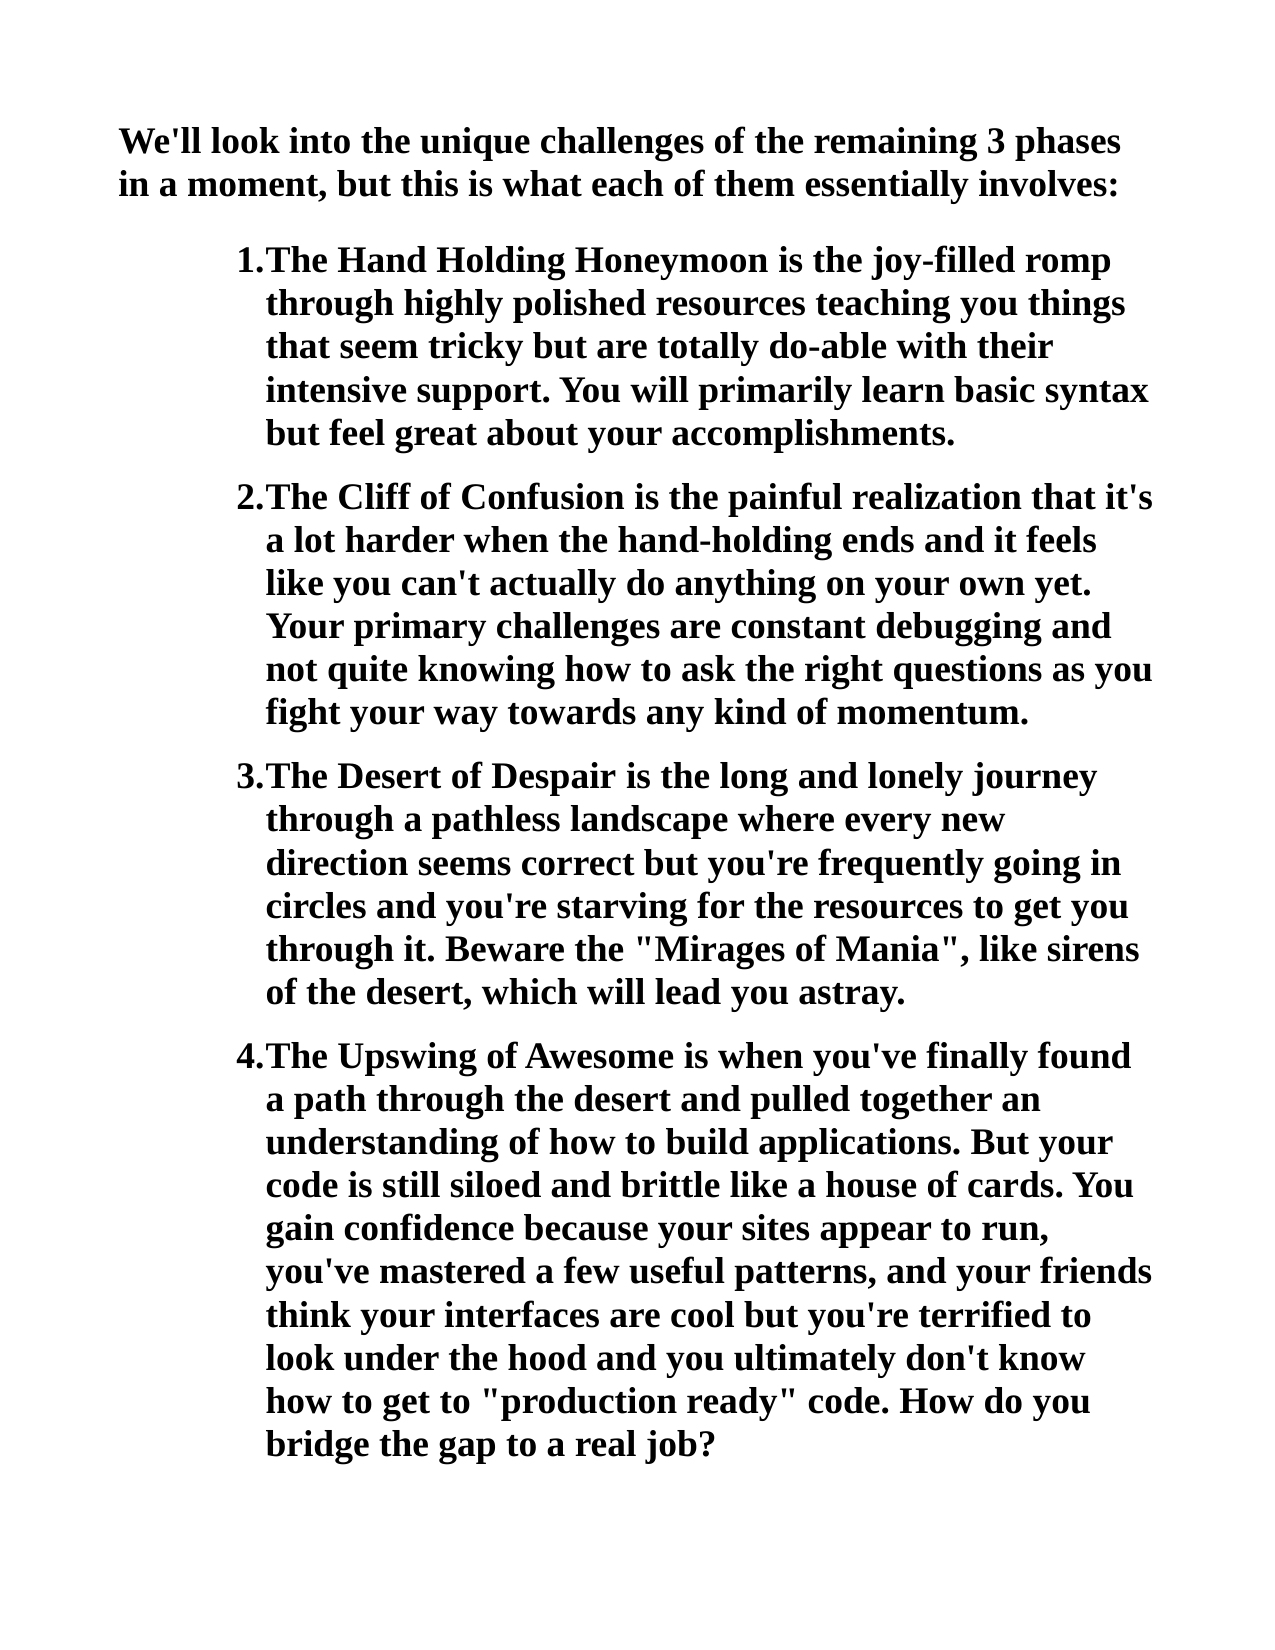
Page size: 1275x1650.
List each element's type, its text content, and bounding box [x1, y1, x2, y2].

subtitle The Cliff of Confusion is the painful realization that it's a lot harder when the hand-holding ends and it feels like you can't actually do anything on your own yet. Your primary challenges are constant debugging and not quite knowing how to ask the right questions as you fight your way towards any kind of momentum. [236, 474, 1157, 733]
subtitle The Desert of Despair is the long and lonely journey through a pathless landscape where every new direction seems correct but you're frequently going in circles and you're starving for the resources to get you through it. Beware the "Mirages of Mania", like sirens of the desert, which will lead you astray. [236, 754, 1157, 1012]
subtitle The Upswing of Awesome is when you've finally found a path through the desert and pulled together an understanding of how to build applications. But your code is still siloed and brittle like a house of cards. You gain confidence because your sites appear to run, you've mastered a few useful patterns, and your friends think your interfaces are cool but you're terrified to look under the hood and you ultimately don't know how to get to "production ready" code. How do you bridge the gap to a real job? [236, 1033, 1157, 1464]
subtitle We'll look into the unique challenges of the remaining 3 phases in a moment, but this is what each of them essentially involves: [118, 118, 1157, 204]
subtitle The Hand Holding Honeymoon is the joy-filled romp through highly polished resources teaching you things that seem tricky but are totally do-able with their intensive support. You will primarily learn basic syntax but feel great about your accomplishments. [236, 238, 1157, 453]
